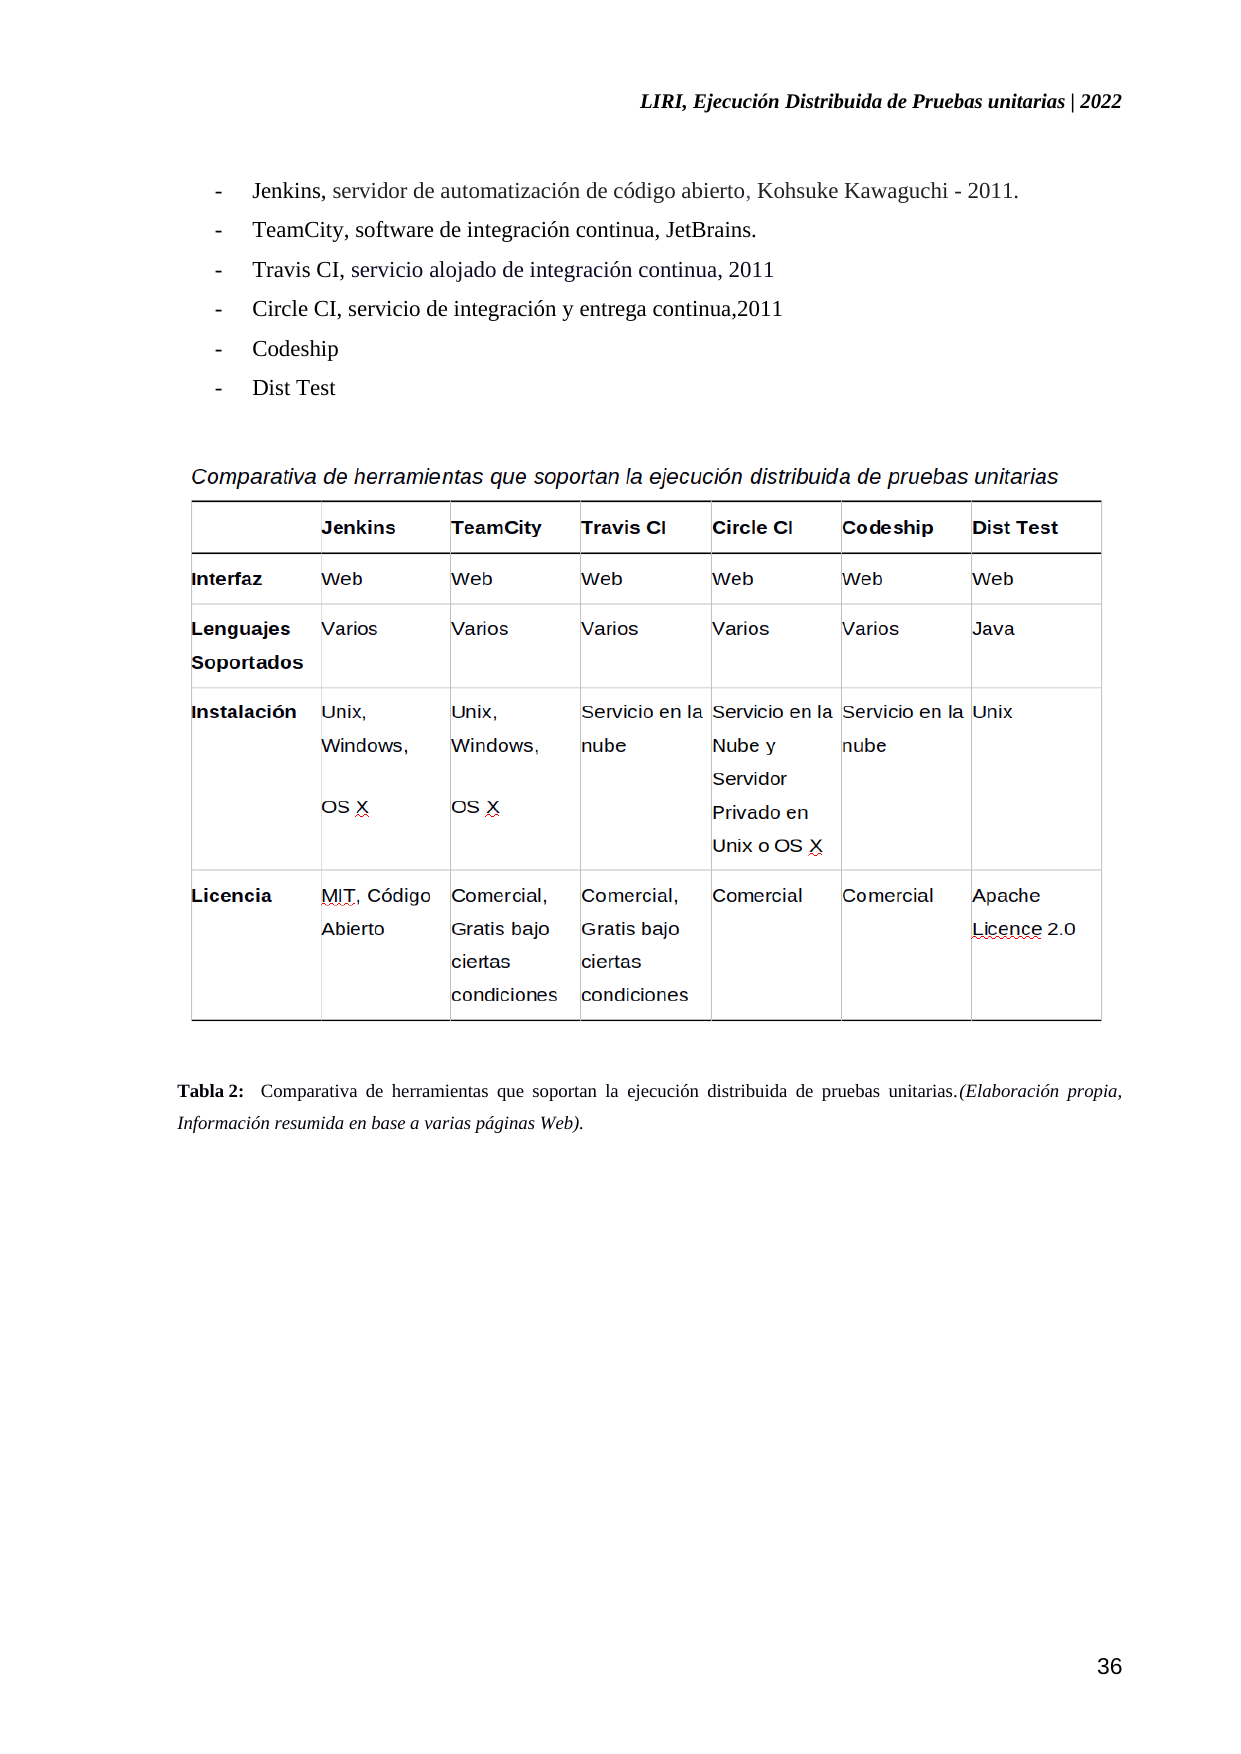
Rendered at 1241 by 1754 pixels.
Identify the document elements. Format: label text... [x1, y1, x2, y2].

text Tabla 2: Comparativa de herramientas que soportan la ejecución distribuida de pruebas unitarias.(Elaboración propia, Información resumida en base a varias páginas Web). [177, 1080, 1122, 1134]
list Codeship [214, 335, 1122, 361]
list Circle CI, servicio de integración y entrega continua,2011 [214, 296, 1122, 322]
list Travis CI, servicio alojado de integración continua, 2011 [214, 256, 1122, 282]
list TeamCity, software de integración continua, JetBrains. [214, 217, 1122, 243]
list Dist Test [214, 374, 1122, 401]
picture [177, 461, 1115, 1038]
list Jenkins, servidor de automatización de código abierto, Kohsuke Kawaguchi - 2011. [214, 177, 1122, 203]
